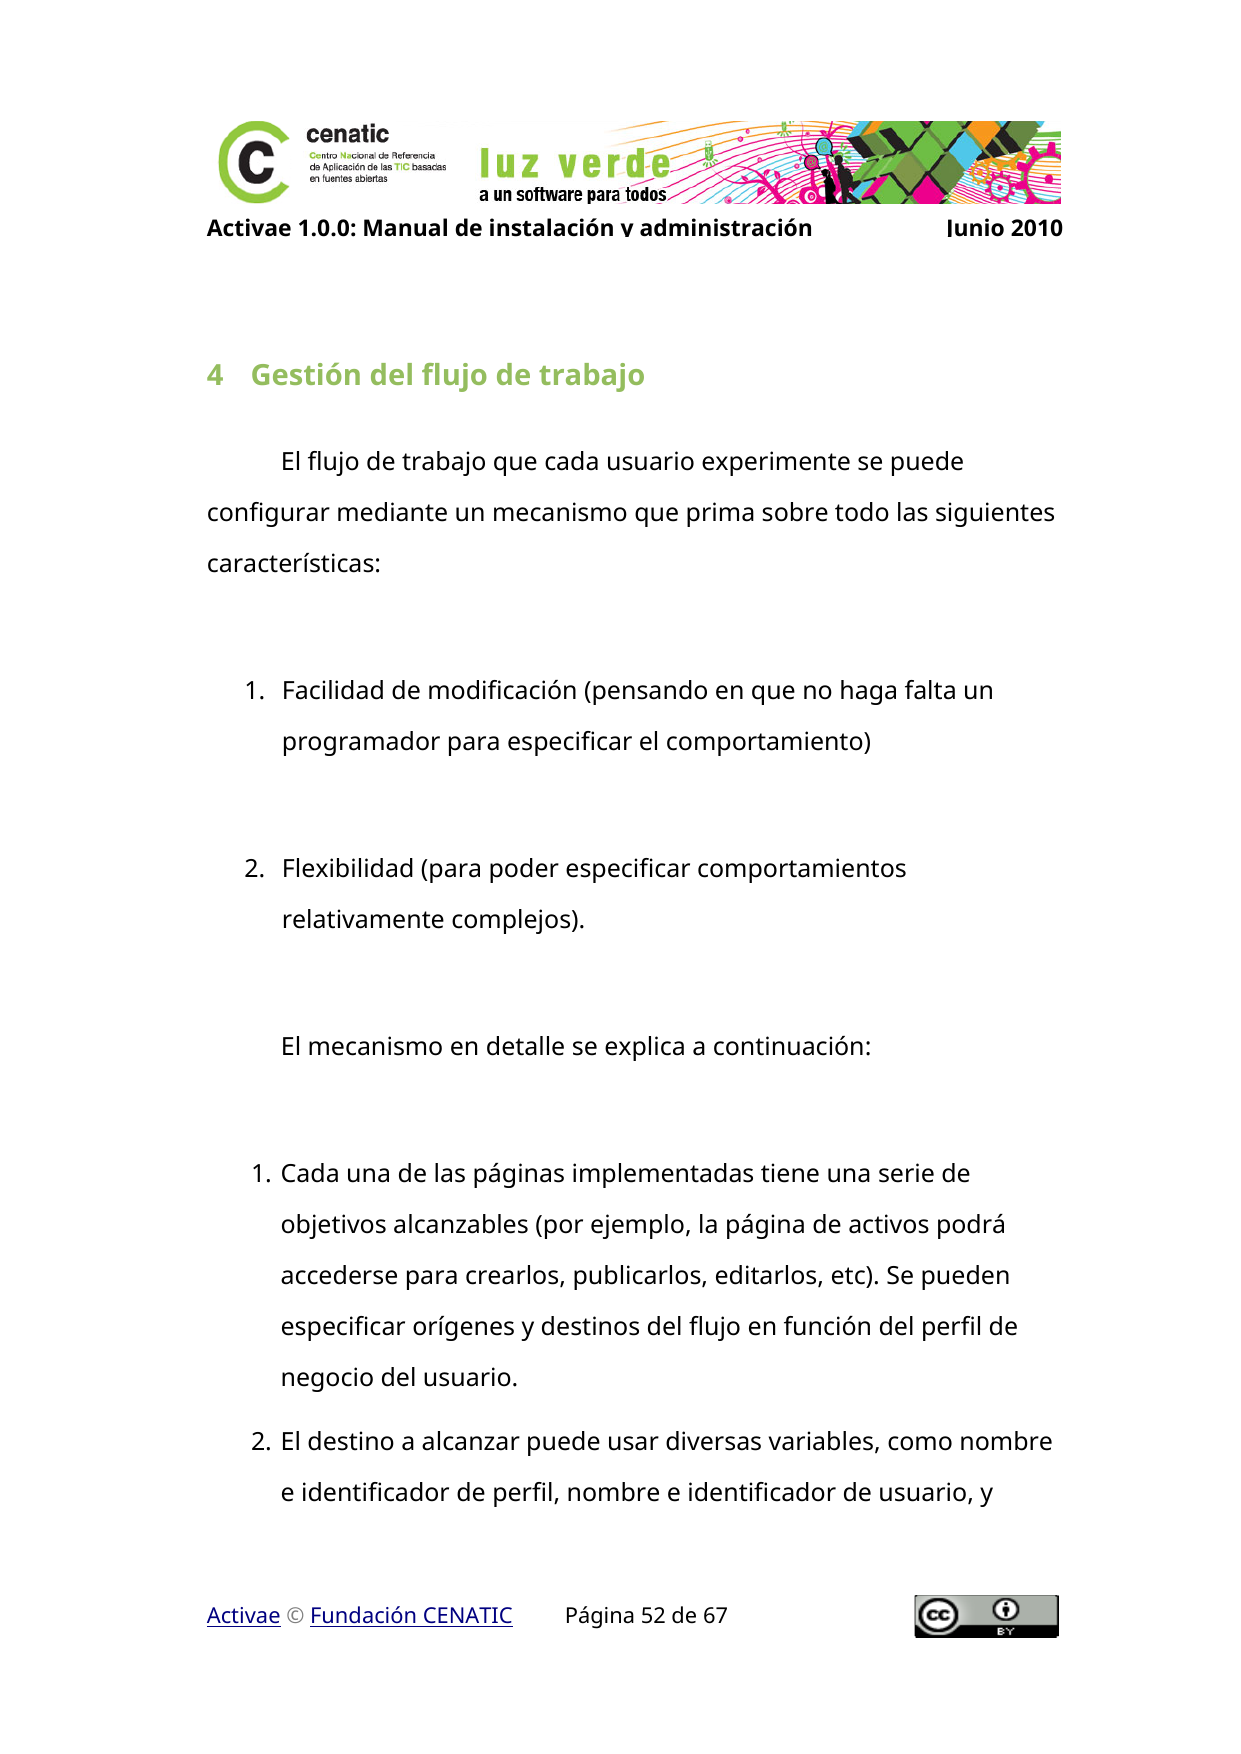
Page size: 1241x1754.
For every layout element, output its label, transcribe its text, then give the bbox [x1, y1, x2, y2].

list El destino a alcanzar puede usar diversas variables, como nombre e identificador de perfil, nombre e identificador de usuario, y [251, 1423, 1063, 1508]
list Flexibilidad (para poder especificar comportamientos relativamente complejos). [244, 851, 1063, 936]
text El flujo de trabajo que cada usuario experimente se puede configurar mediante un mecanismo que prima sobre todo las siguientes características: [207, 443, 1063, 579]
text El mecanismo en detalle se explica a continuación: [207, 1029, 1063, 1063]
list Facilidad de modificación (pensando en que no haga falta un programador para especificar el comportamiento) [244, 672, 1063, 757]
picture [914, 1595, 1059, 1638]
list Cada una de las páginas implementadas tiene una serie de objetivos alcanzables (por ejemplo, la página de activos podrá accederse para crearlos, publicarlos, editarlos, etc). Se pueden especificar orígenes y destinos del flujo en función del perfil de negocio del usuario. [251, 1156, 1063, 1394]
subtitle Gestión del flujo de trabajo [207, 354, 1063, 394]
picture [211, 121, 1061, 204]
